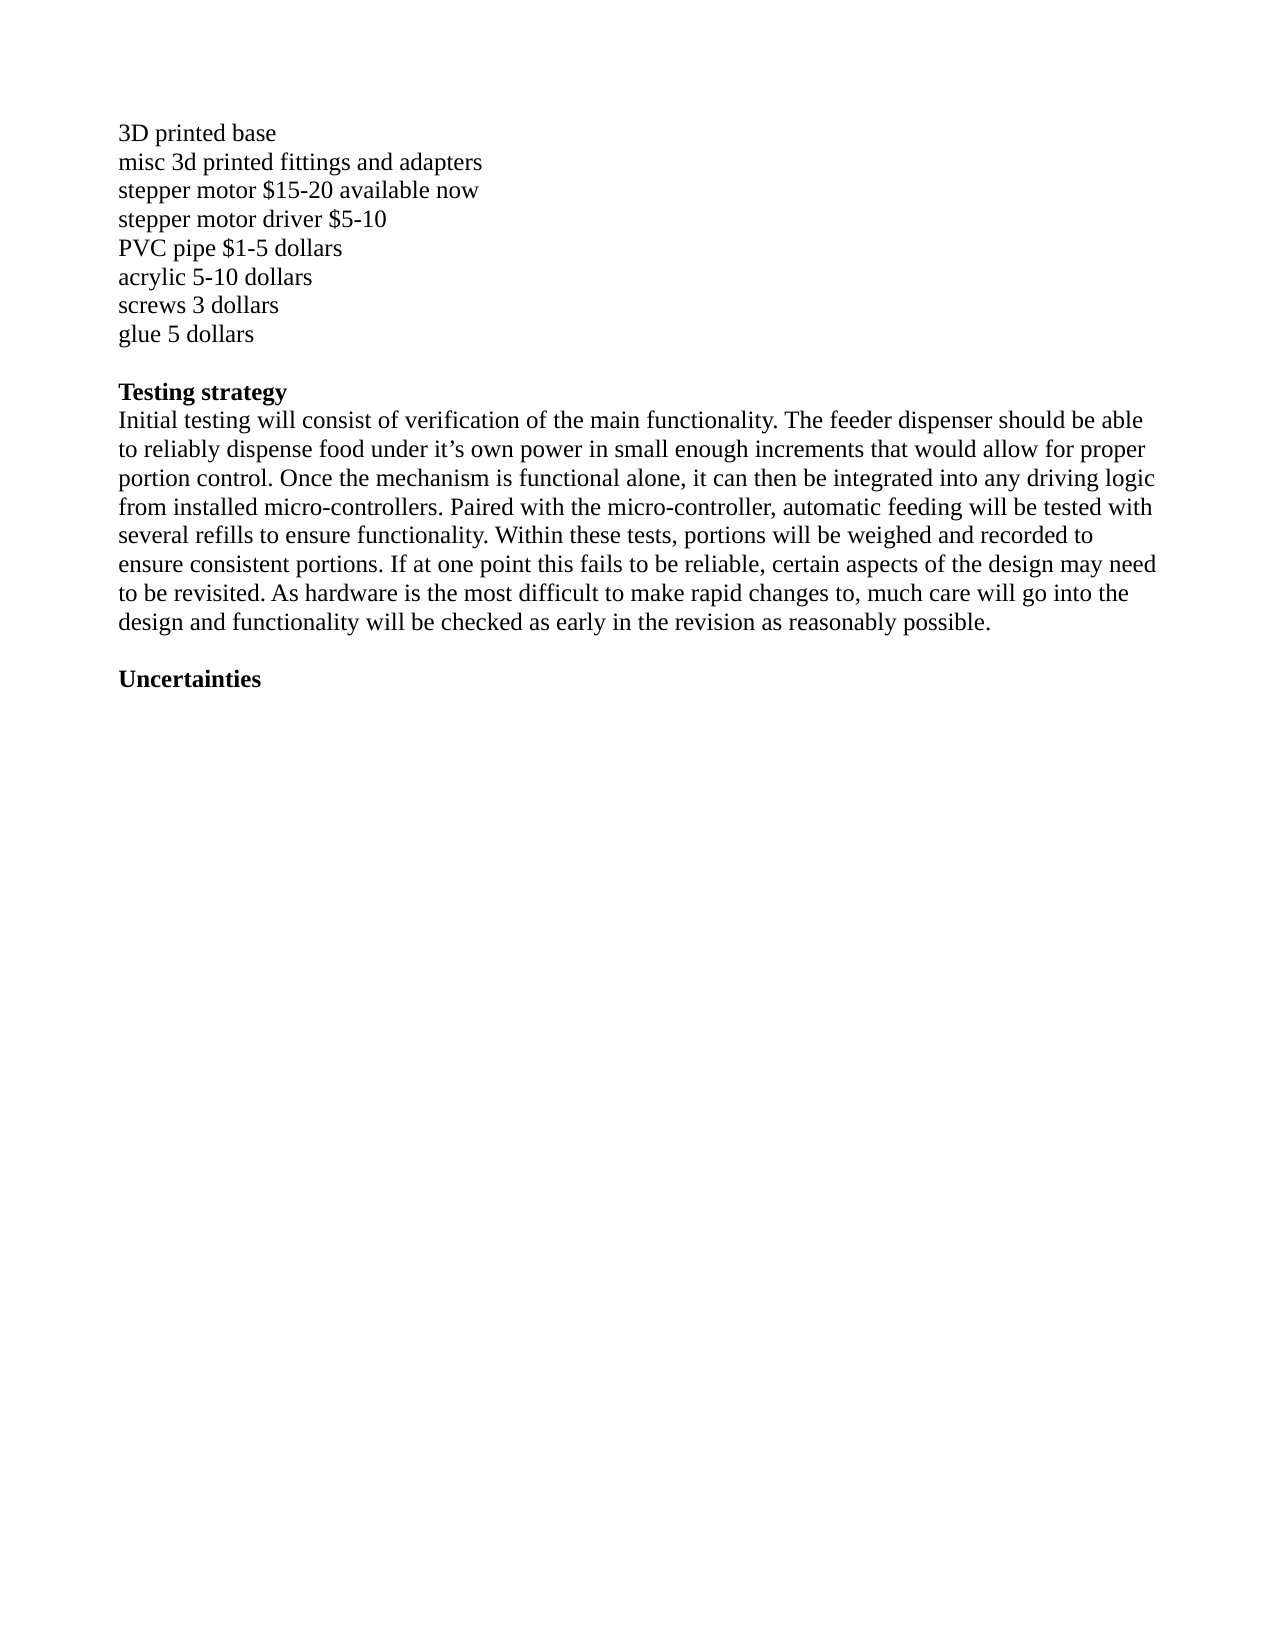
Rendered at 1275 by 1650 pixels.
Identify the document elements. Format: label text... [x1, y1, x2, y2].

text Testing strategy [118, 377, 1157, 406]
text Uncertainties [118, 664, 1157, 693]
text stepper motor driver $5-10 [118, 204, 1157, 233]
text glue 5 dollars [118, 319, 1157, 348]
text Initial testing will consist of verification of the main functionality. The feeder dispenser should be able to reliably dispense food under it’s own power in small enough increments that would allow for proper portion control. Once the mechanism is functional alone, it can then be integrated into any driving logic from installed micro-controllers. Paired with the micro-controller, automatic feeding will be tested with several refills to ensure functionality. Within these tests, portions will be weighed and recorded to ensure consistent portions. If at one point this fails to be reliable, certain aspects of the design may need to be revisited. As hardware is the most difficult to make rapid changes to, much care will go into the design and functionality will be checked as early in the revision as reasonably possible. [118, 406, 1157, 636]
text screws 3 dollars [118, 291, 1157, 319]
text stepper motor $15-20 available now [118, 176, 1157, 204]
text acrylic 5-10 dollars [118, 262, 1157, 291]
text misc 3d printed fittings and adapters [118, 147, 1157, 176]
text PVC pipe $1-5 dollars [118, 233, 1157, 262]
text 3D printed base [118, 118, 1157, 147]
